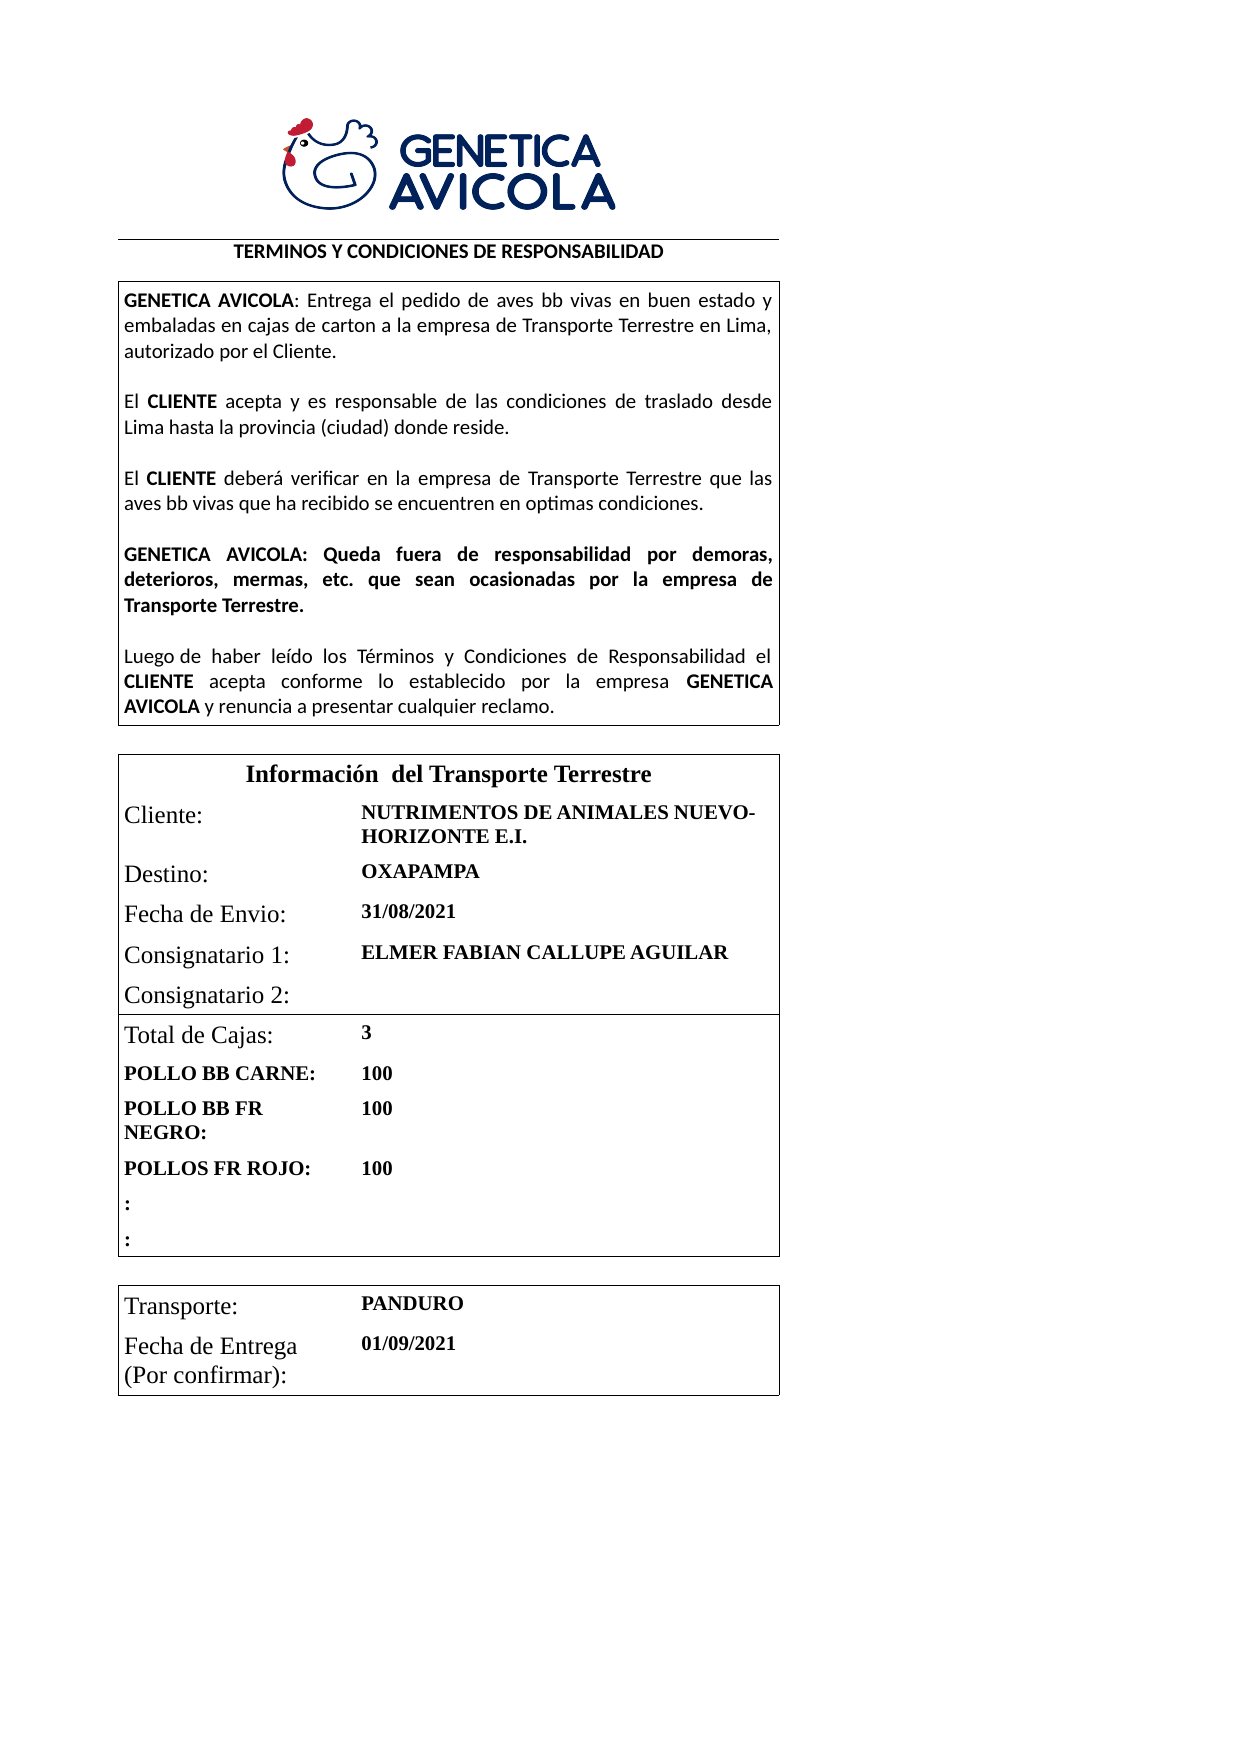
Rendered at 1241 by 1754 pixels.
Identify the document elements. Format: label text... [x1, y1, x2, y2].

table_cell : [119, 1185, 356, 1221]
table_cell POLLO BB CARNE: [119, 1055, 356, 1090]
table_cell NUTRIMENTOS DE ANIMALES NUEVO-HORIZONTE E.I. [356, 794, 779, 853]
table_cell [356, 1221, 779, 1256]
table_cell [118, 1257, 356, 1285]
table_cell Fecha de Entrega (Por confirmar): [119, 1326, 356, 1394]
table_cell POLLO BB FR NEGRO: [119, 1090, 356, 1150]
table_cell Transporte: [119, 1286, 356, 1326]
table_cell 100 [356, 1150, 779, 1185]
table_cell 31/08/2021 [356, 894, 779, 934]
picture [282, 118, 616, 210]
table_cell Total de Cajas: [119, 1015, 356, 1055]
table_cell 3 [356, 1015, 779, 1055]
table_cell [356, 974, 779, 1014]
table_cell ELMER FABIAN CALLUPE AGUILAR [356, 934, 779, 974]
table_header TERMINOS Y CONDICIONES DE RESPONSABILIDAD [118, 240, 779, 281]
table_cell [356, 1185, 779, 1221]
table_cell : [119, 1221, 356, 1256]
table_cell Consignatario 1: [119, 934, 356, 974]
table_cell Cliente: [119, 794, 356, 853]
table_cell 01/09/2021 [356, 1326, 779, 1394]
table_cell GENETICA AVICOLA: Entrega el pedido de aves bb vivas en buen estado y embaladas en cajas de carton a la empresa de Transporte Terrestre en Lima, autorizado por el Cliente. El CLIENTE acepta y es responsable de las condiciones de traslado desde Lima hasta la provincia (ciudad) donde reside. El CLIENTE deberá verificar en la empresa de Transporte Terrestre que las aves bb vivas que ha recibido se encuentren en optimas condiciones. GENETICA AVICOLA: Queda fuera de responsabilidad por demoras, deterioros, mermas, etc. que sean ocasionadas por la empresa de Transporte Terrestre. Luego de haber leído los Términos y Condiciones de Responsabilidad el CLIENTE acepta conforme lo establecido por la empresa GENETICA AVICOLA y renuncia a presentar cualquier reclamo. [119, 282, 779, 725]
table_cell 100 [356, 1055, 779, 1090]
table_cell Consignatario 2: [119, 974, 356, 1014]
table_cell POLLOS FR ROJO: [119, 1150, 356, 1185]
table_cell [356, 1257, 779, 1285]
table_cell PANDURO [356, 1286, 779, 1326]
table_cell OXAPAMPA [356, 854, 779, 894]
table_cell 100 [356, 1090, 779, 1150]
table_header Información del Transporte Terrestre [119, 755, 779, 794]
table_cell Fecha de Envio: [119, 894, 356, 934]
table_cell Destino: [119, 854, 356, 894]
